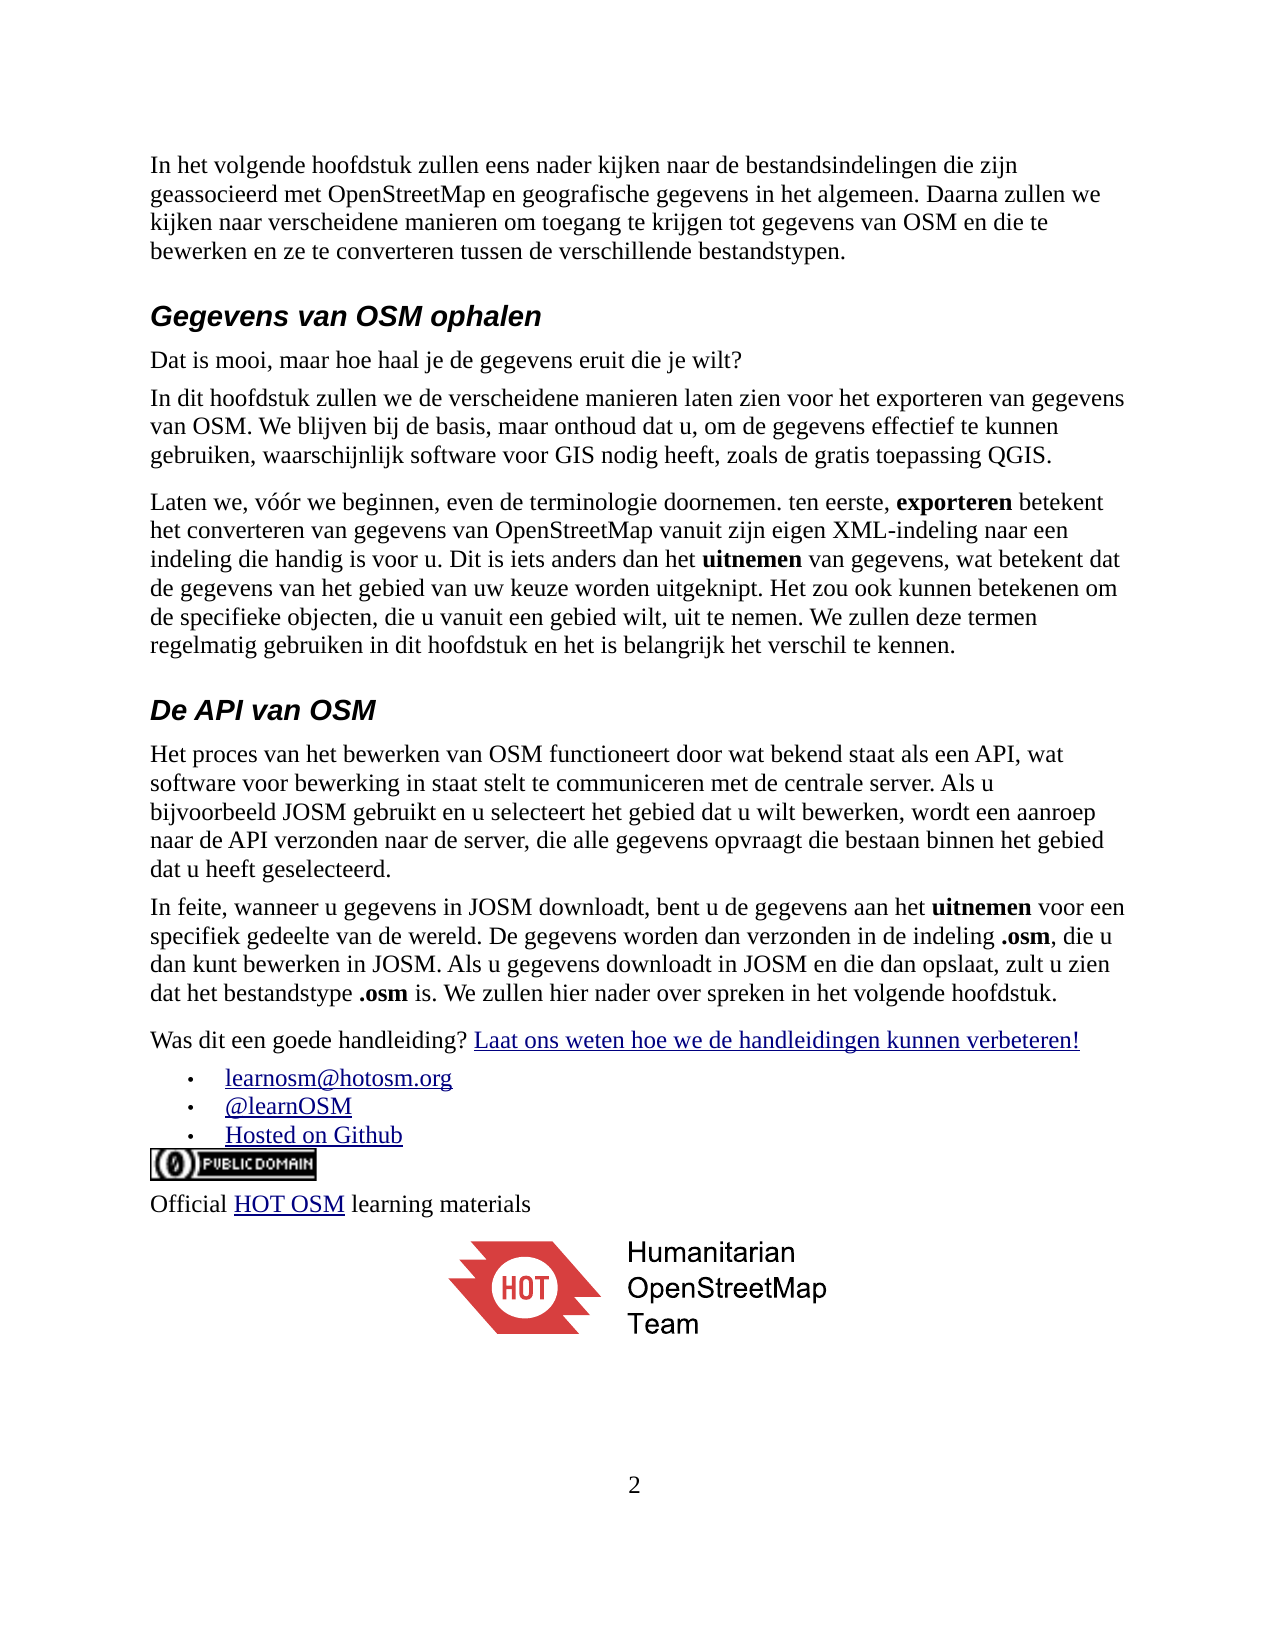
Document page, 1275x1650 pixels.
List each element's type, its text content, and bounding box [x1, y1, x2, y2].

text In het volgende hoofdstuk zullen eens nader kijken naar de bestandsindelingen die zijn geassocieerd met OpenStreetMap en geografische gegevens in het algemeen. Daarna zullen we kijken naar verscheidene manieren om toegang te krijgen tot gegevens van OSM en die te bewerken en ze te converteren tussen de verschillende bestandstypen. [150, 150, 1125, 265]
picture [150, 1148, 317, 1181]
list @learnOSM [187, 1091, 1125, 1120]
text Official HOT OSM learning materials [150, 1189, 1125, 1218]
list Hosted on Github [187, 1120, 1125, 1149]
text Laten we, vóór we beginnen, even de terminologie doornemen. ten eerste, exporteren betekent het converteren van gegevens van OpenStreetMap vanuit zijn eigen XML-indeling naar een indeling die handig is voor u. Dit is iets anders dan het uitnemen van gegevens, wat betekent dat de gegevens van het gebied van uw keuze worden uitgeknipt. Het zou ook kunnen betekenen om de specifieke objecten, die u vanuit een gebied wilt, uit te nemen. We zullen deze termen regelmatig gebruiken in dit hoofdstuk en het is belangrijk het verschil te kennen. [150, 487, 1125, 659]
text In feite, wanneer u gegevens in JOSM downloadt, bent u de gegevens aan het uitnemen voor een specifiek gedeelte van de wereld. De gegevens worden dan verzonden in de indeling .osm, die u dan kunt bewerken in JOSM. Als u gegevens downloadt in JOSM en die dan opslaat, zult u zien dat het bestandstype .osm is. We zullen hier nader over spreken in het volgende hoofdstuk. [150, 892, 1125, 1007]
subtitle De API van OSM [150, 693, 1125, 727]
list learnosm@hotosm.org [187, 1063, 1125, 1091]
text Was dit een goede handleiding? Laat ons weten hoe we de handleidingen kunnen verbeteren! [150, 1025, 1125, 1054]
text In dit hoofdstuk zullen we de verscheidene manieren laten zien voor het exporteren van gegevens van OSM. We blijven bij de basis, maar onthoud dat u, om de gegevens effectief te kunnen gebruiken, waarschijnlijk software voor GIS nodig heeft, zoals de gratis toepassing QGIS. [150, 383, 1125, 469]
subtitle Gegevens van OSM ophalen [150, 299, 1125, 332]
text Het proces van het bewerken van OSM functioneert door wat bekend staat als een API, wat software voor bewerking in staat stelt te communiceren met de centrale server. Als u bijvoorbeeld JOSM gebruikt en u selecteert het gebied dat u wilt bewerken, wordt een aanroep naar de API verzonden naar de server, die alle gegevens opvraagt die bestaan binnen het gebied dat u heeft geselecteerd. [150, 739, 1125, 883]
text Dat is mooi, maar hoe haal je de gegevens eruit die je wilt? [150, 345, 1125, 374]
